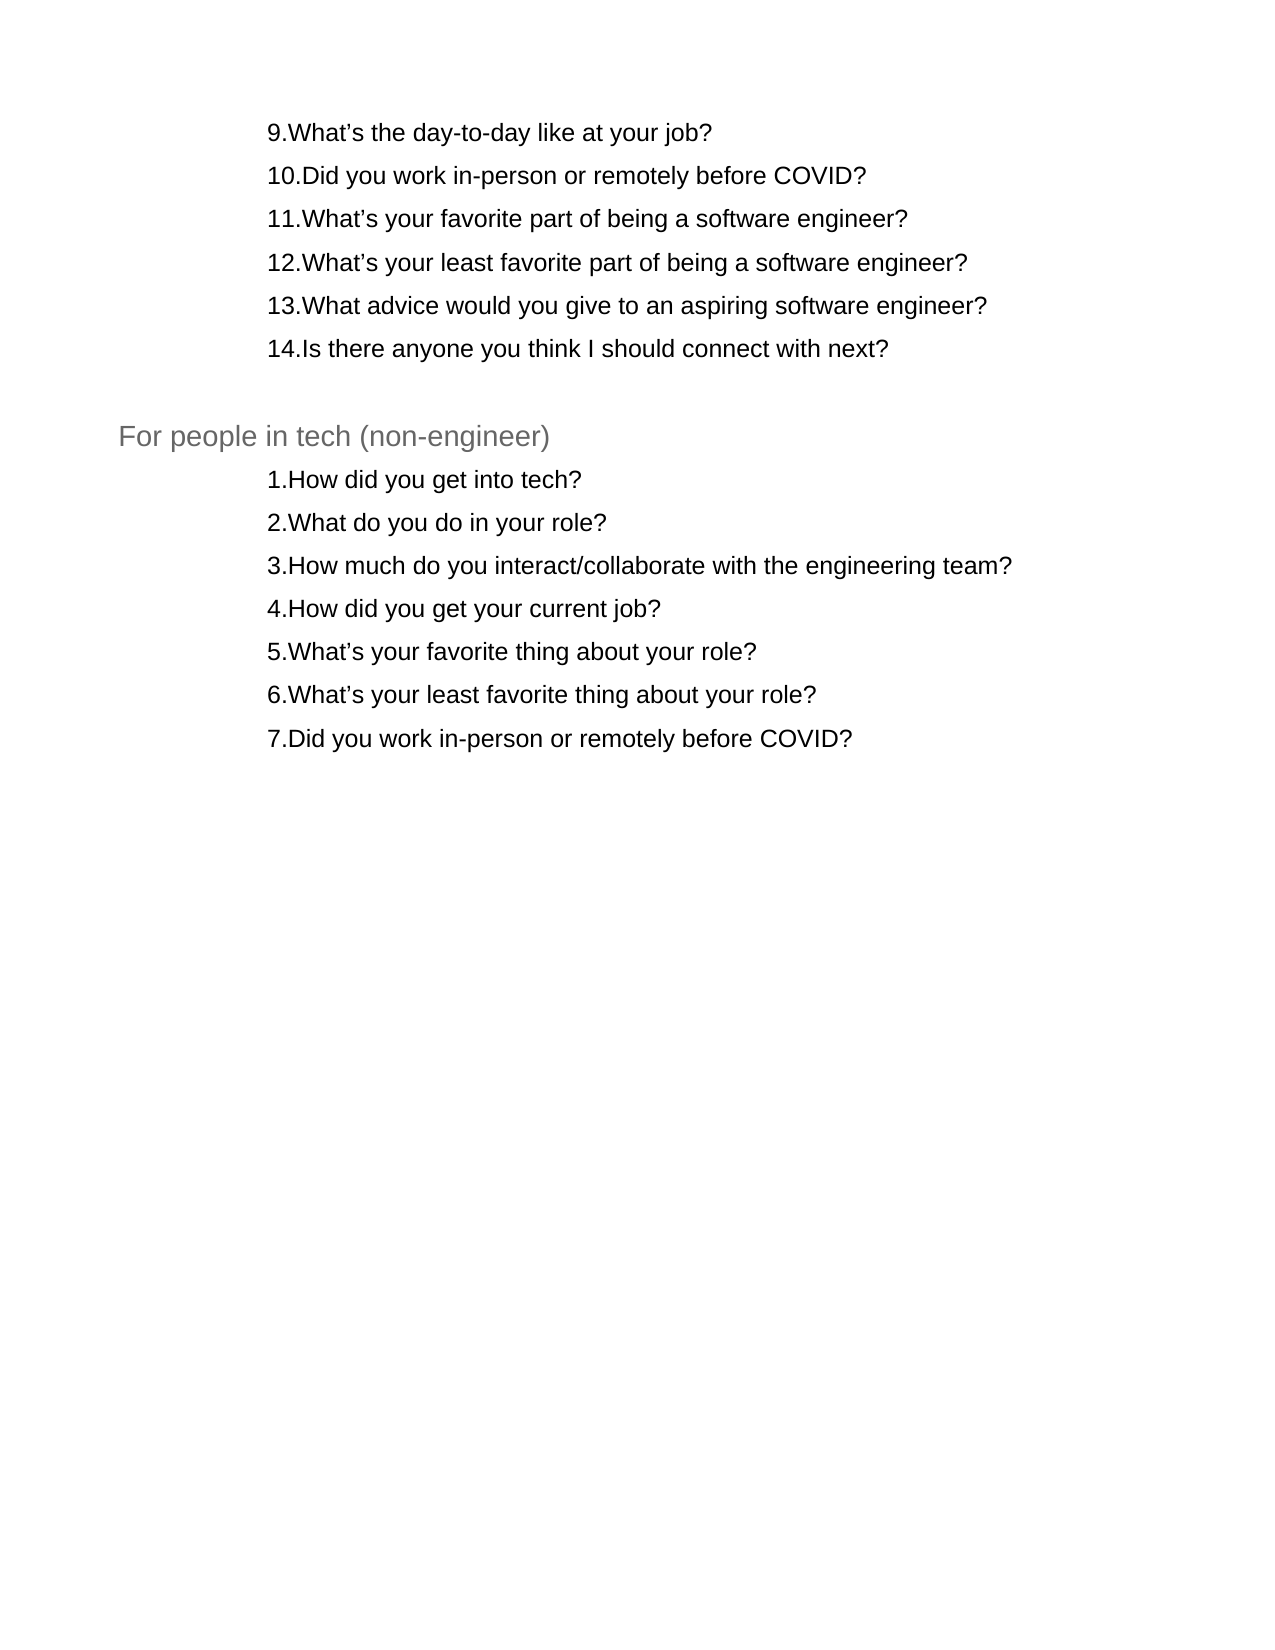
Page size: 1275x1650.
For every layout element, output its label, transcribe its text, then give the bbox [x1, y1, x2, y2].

subtitle For people in tech (non-engineer) [118, 419, 1157, 452]
list What’s the day-to-day like at your job? [193, 118, 1157, 147]
list What do you do in your role? [193, 508, 1157, 537]
list Is there anyone you think I should connect with next? [193, 334, 1157, 362]
list How much do you interact/collaborate with the engineering team? [193, 551, 1157, 580]
list How did you get your current job? [193, 594, 1157, 623]
list What advice would you give to an aspiring software engineer? [193, 291, 1157, 319]
list Did you work in-person or remotely before COVID? [193, 724, 1157, 752]
list How did you get into tech? [193, 465, 1157, 494]
list Did you work in-person or remotely before COVID? [193, 161, 1157, 190]
list What’s your favorite thing about your role? [193, 637, 1157, 666]
list What’s your least favorite thing about your role? [193, 681, 1157, 709]
list What’s your least favorite part of being a software engineer? [193, 247, 1157, 276]
list What’s your favorite part of being a software engineer? [193, 204, 1157, 233]
